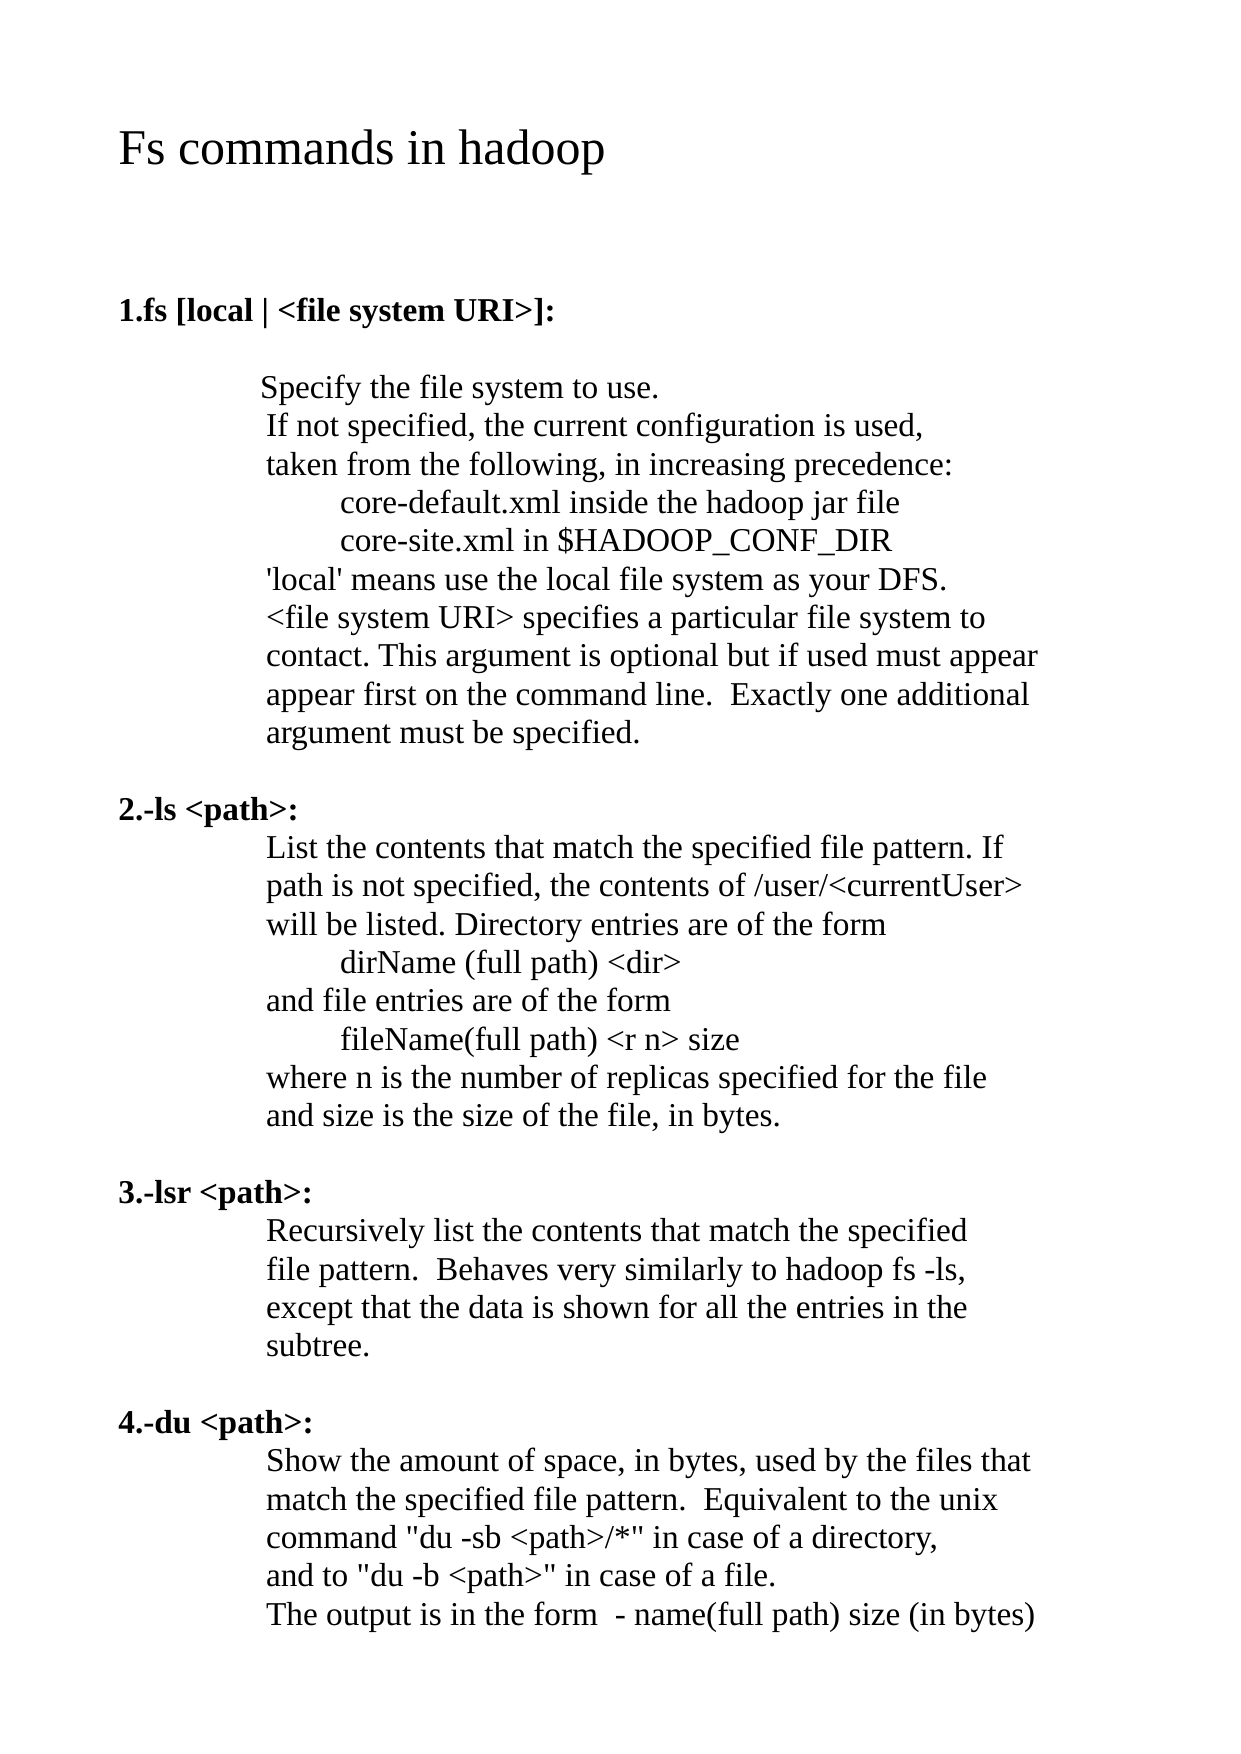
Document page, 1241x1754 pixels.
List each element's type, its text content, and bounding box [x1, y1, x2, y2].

text and size is the size of the file, in bytes. [118, 1096, 1122, 1134]
text core-default.xml inside the hadoop jar file [118, 482, 1122, 521]
text Specify the file system to use. [118, 367, 1122, 406]
text 'local' means use the local file system as your DFS. [118, 559, 1122, 597]
text appear first on the command line. Exactly one additional [118, 674, 1122, 712]
text taken from the following, in increasing precedence: [118, 444, 1122, 482]
text 4.-du <path>: [118, 1402, 1122, 1441]
text <file system URI> specifies a particular file system to [118, 597, 1122, 636]
text and file entries are of the form [118, 981, 1122, 1019]
text contact. This argument is optional but if used must appear [118, 636, 1122, 674]
text subtree. [118, 1326, 1122, 1364]
text file pattern. Behaves very similarly to hadoop fs -ls, [118, 1249, 1122, 1287]
text argument must be specified. [118, 712, 1122, 751]
text core-site.xml in $HADOOP_CONF_DIR [118, 521, 1122, 559]
text except that the data is shown for all the entries in the [118, 1287, 1122, 1326]
text match the specified file pattern. Equivalent to the unix [118, 1479, 1122, 1517]
text 2.-ls <path>: [118, 789, 1122, 827]
text The output is in the form - name(full path) size (in bytes) [118, 1594, 1122, 1632]
text fileName(full path) <r n> size [118, 1019, 1122, 1057]
text path is not specified, the contents of /user/<currentUser> [118, 866, 1122, 904]
text Show the amount of space, in bytes, used by the files that [118, 1441, 1122, 1479]
text 3.-lsr <path>: [118, 1172, 1122, 1211]
text Recursively list the contents that match the specified [118, 1211, 1122, 1249]
text command "du -sb <path>/*" in case of a directory, [118, 1517, 1122, 1556]
text List the contents that match the specified file pattern. If [118, 827, 1122, 866]
text will be listed. Directory entries are of the form [118, 904, 1122, 942]
text 1.fs [local | <file system URI>]: [118, 291, 1122, 329]
text where n is the number of replicas specified for the file [118, 1057, 1122, 1096]
text and to "du -b <path>" in case of a file. [118, 1556, 1122, 1594]
text If not specified, the current configuration is used, [118, 406, 1122, 444]
text dirName (full path) <dir> [118, 942, 1122, 981]
text Fs commands in hadoop [118, 118, 1122, 176]
